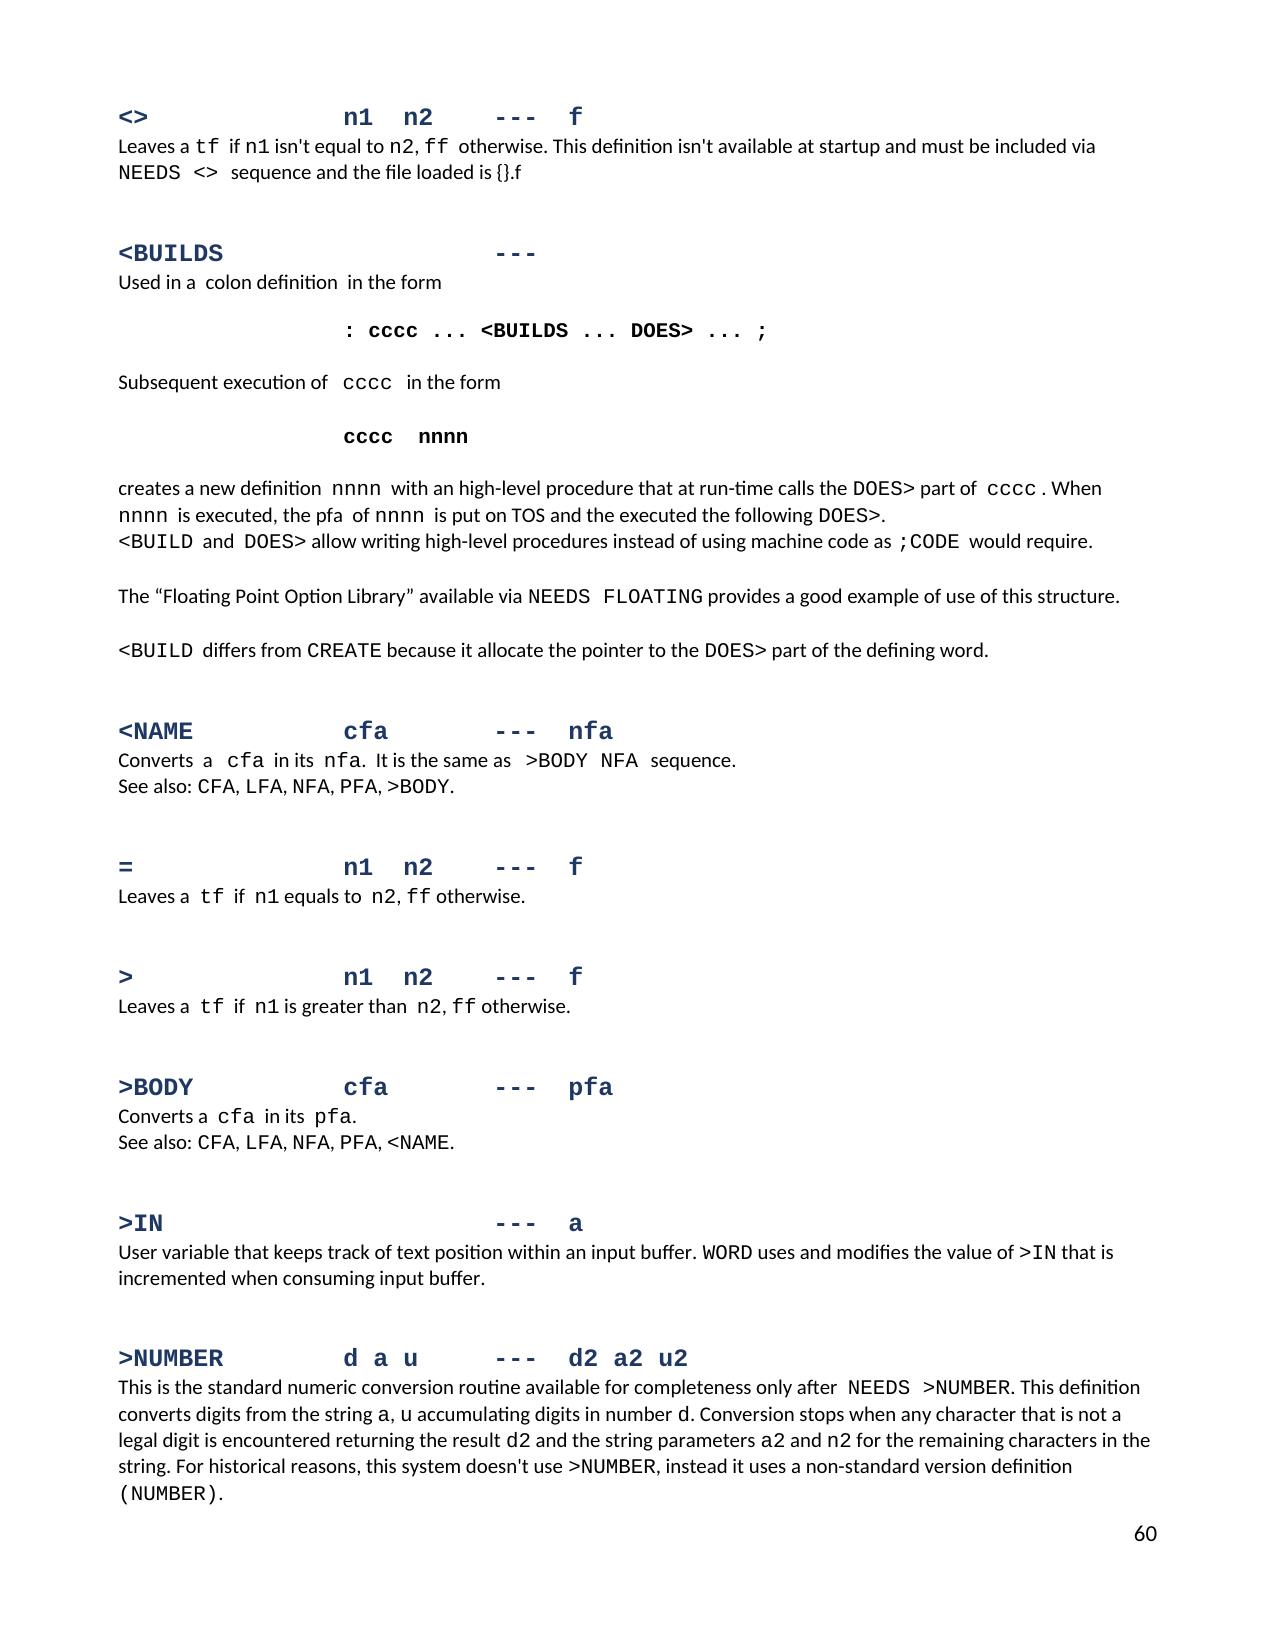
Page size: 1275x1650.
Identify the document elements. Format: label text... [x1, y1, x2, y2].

text Converts a cfa in its pfa. [118, 1103, 1157, 1129]
text See also: CFA, LFA, NFA, PFA, <NAME. [118, 1129, 1157, 1156]
text Leaves a tf if n1 equals to n2, ff otherwise. [118, 883, 1157, 910]
text Used in a colon definition in the form [118, 269, 1157, 294]
text Leaves a tf if n1 is greater than n2, ff otherwise. [118, 993, 1157, 1019]
subtitle >IN --- a [118, 1211, 1157, 1239]
text See also: CFA, LFA, NFA, PFA, >BODY. [118, 773, 1157, 800]
text cccc nnnn [118, 423, 1157, 450]
subtitle <> n1 n2 --- f [118, 104, 1157, 133]
text creates a new definition nnnn with an high-level procedure that at run-time calls the DOES> part of cccc . When nnnn is executed, the pfa of nnnn is put on TOS and the executed the following DOES>. [118, 475, 1157, 528]
text Leaves a tf if n1 isn't equal to n2, ff otherwise. This definition isn't available at startup and must be included via NEEDS <> sequence and the file loaded is {}.f [118, 133, 1157, 186]
text : cccc ... <BUILDS ... DOES> ... ; [118, 320, 1157, 344]
text The “Floating Point Option Library” available via NEEDS FLOATING provides a good example of use of this structure. [118, 583, 1157, 609]
text Converts a cfa in its nfa. It is the same as >BODY NFA sequence. [118, 747, 1157, 773]
text Subsequent execution of cccc in the form [118, 369, 1157, 396]
subtitle <BUILDS --- [118, 241, 1157, 269]
subtitle >NUMBER d a u --- d2 a2 u2 [118, 1346, 1157, 1374]
subtitle <NAME cfa --- nfa [118, 719, 1157, 747]
text <BUILD and DOES> allow writing high-level procedures instead of using machine code as ;CODE would require. [118, 528, 1157, 555]
text <BUILD differs from CREATE because it allocate the pointer to the DOES> part of the defining word. [118, 637, 1157, 664]
subtitle = n1 n2 --- f [118, 855, 1157, 883]
subtitle >BODY cfa --- pfa [118, 1074, 1157, 1103]
subtitle > n1 n2 --- f [118, 965, 1157, 993]
text This is the standard numeric conversion routine available for completeness only after NEEDS >NUMBER. This definition converts digits from the string a, u accumulating digits in number d. Conversion stops when any character that is not a legal digit is encountered returning the result d2 and the string parameters a2 and n2 for the remaining characters in the string. For historical reasons, this system doesn't use >NUMBER, instead it uses a non-standard version definition (NUMBER). [118, 1374, 1157, 1507]
text User variable that keeps track of text position within an input buffer. WORD uses and modifies the value of >IN that is incremented when consuming input buffer. [118, 1239, 1157, 1291]
